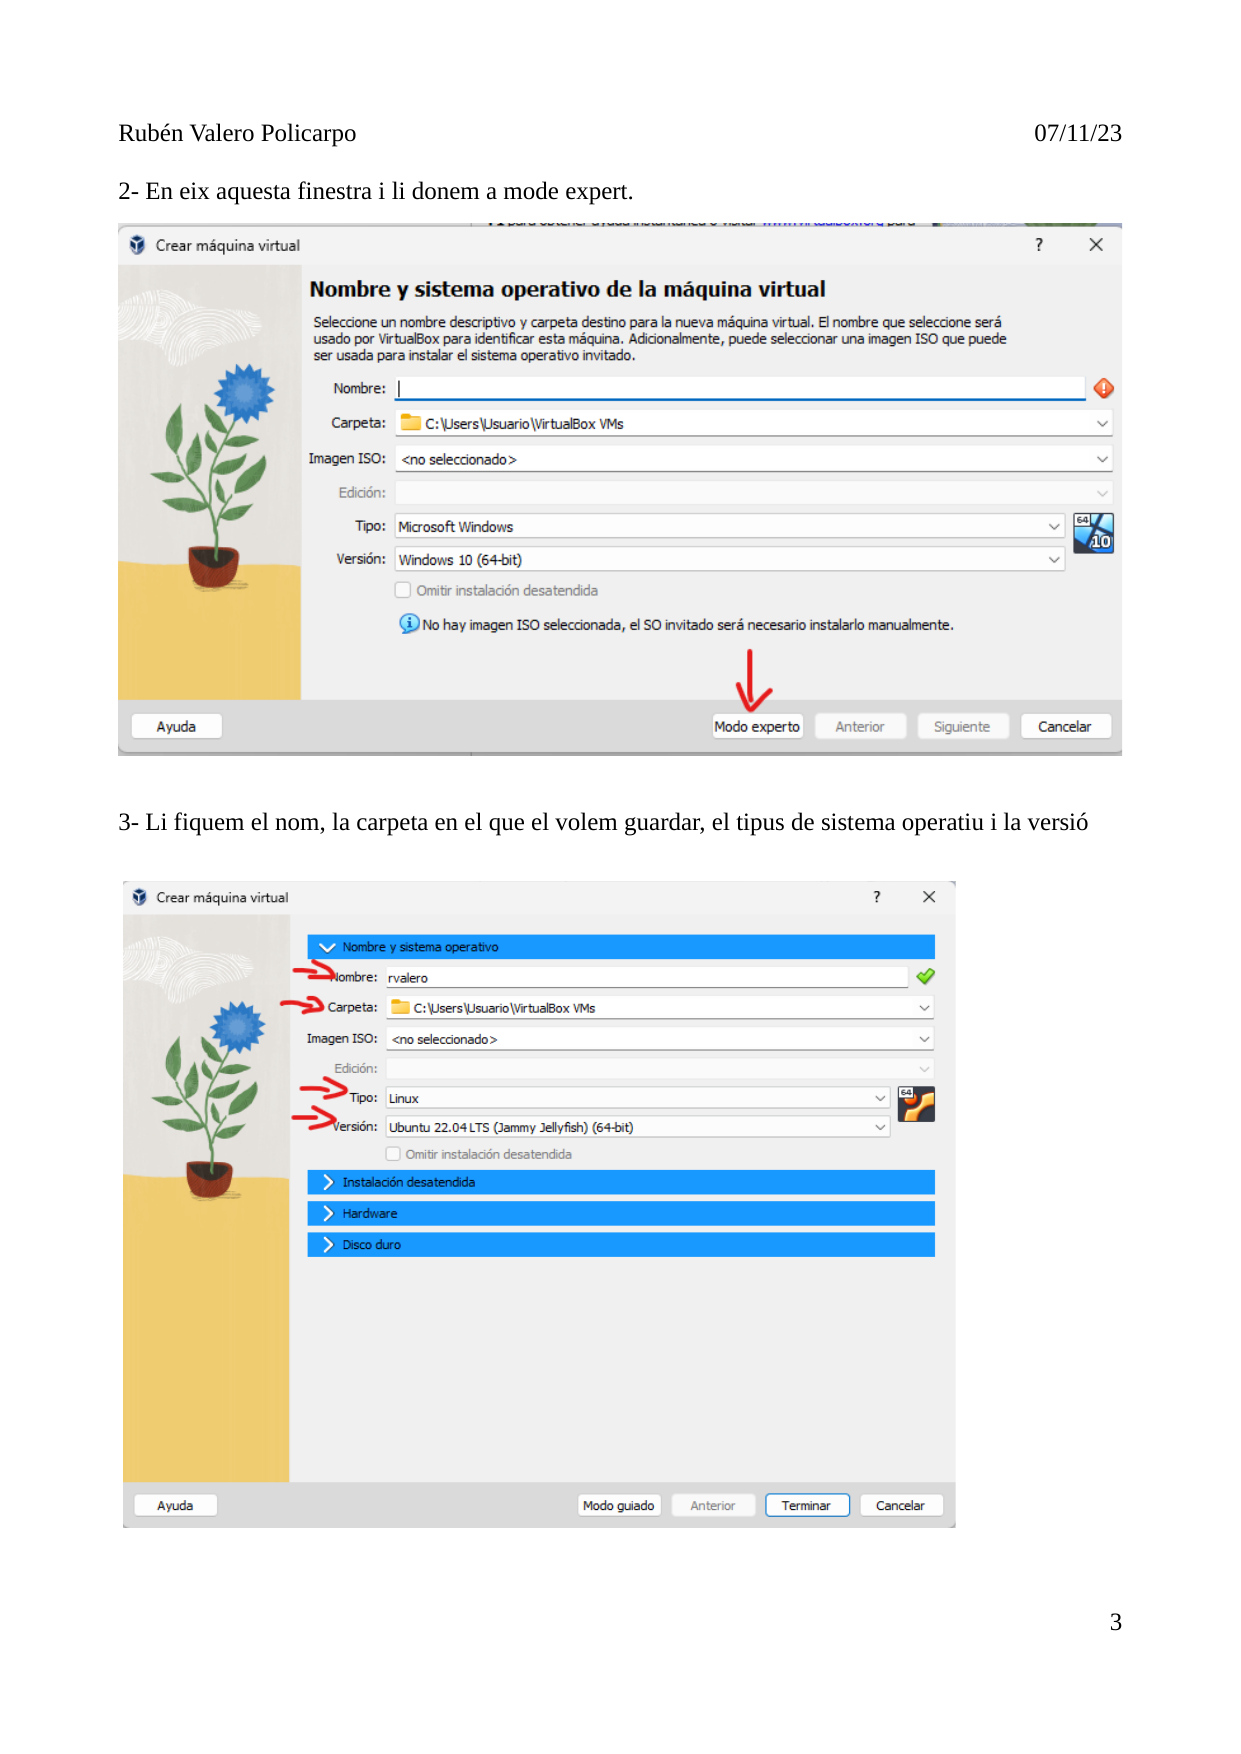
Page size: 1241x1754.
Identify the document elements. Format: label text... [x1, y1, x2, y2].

picture [118, 223, 1123, 756]
picture [123, 881, 956, 1528]
text 3- Li fiquem el nom, la carpeta en el que el volem guardar, el tipus de sistema operatiu i la versió [118, 807, 1122, 836]
text 2- En eix aquesta finestra i li donem a mode expert. [118, 176, 1122, 205]
